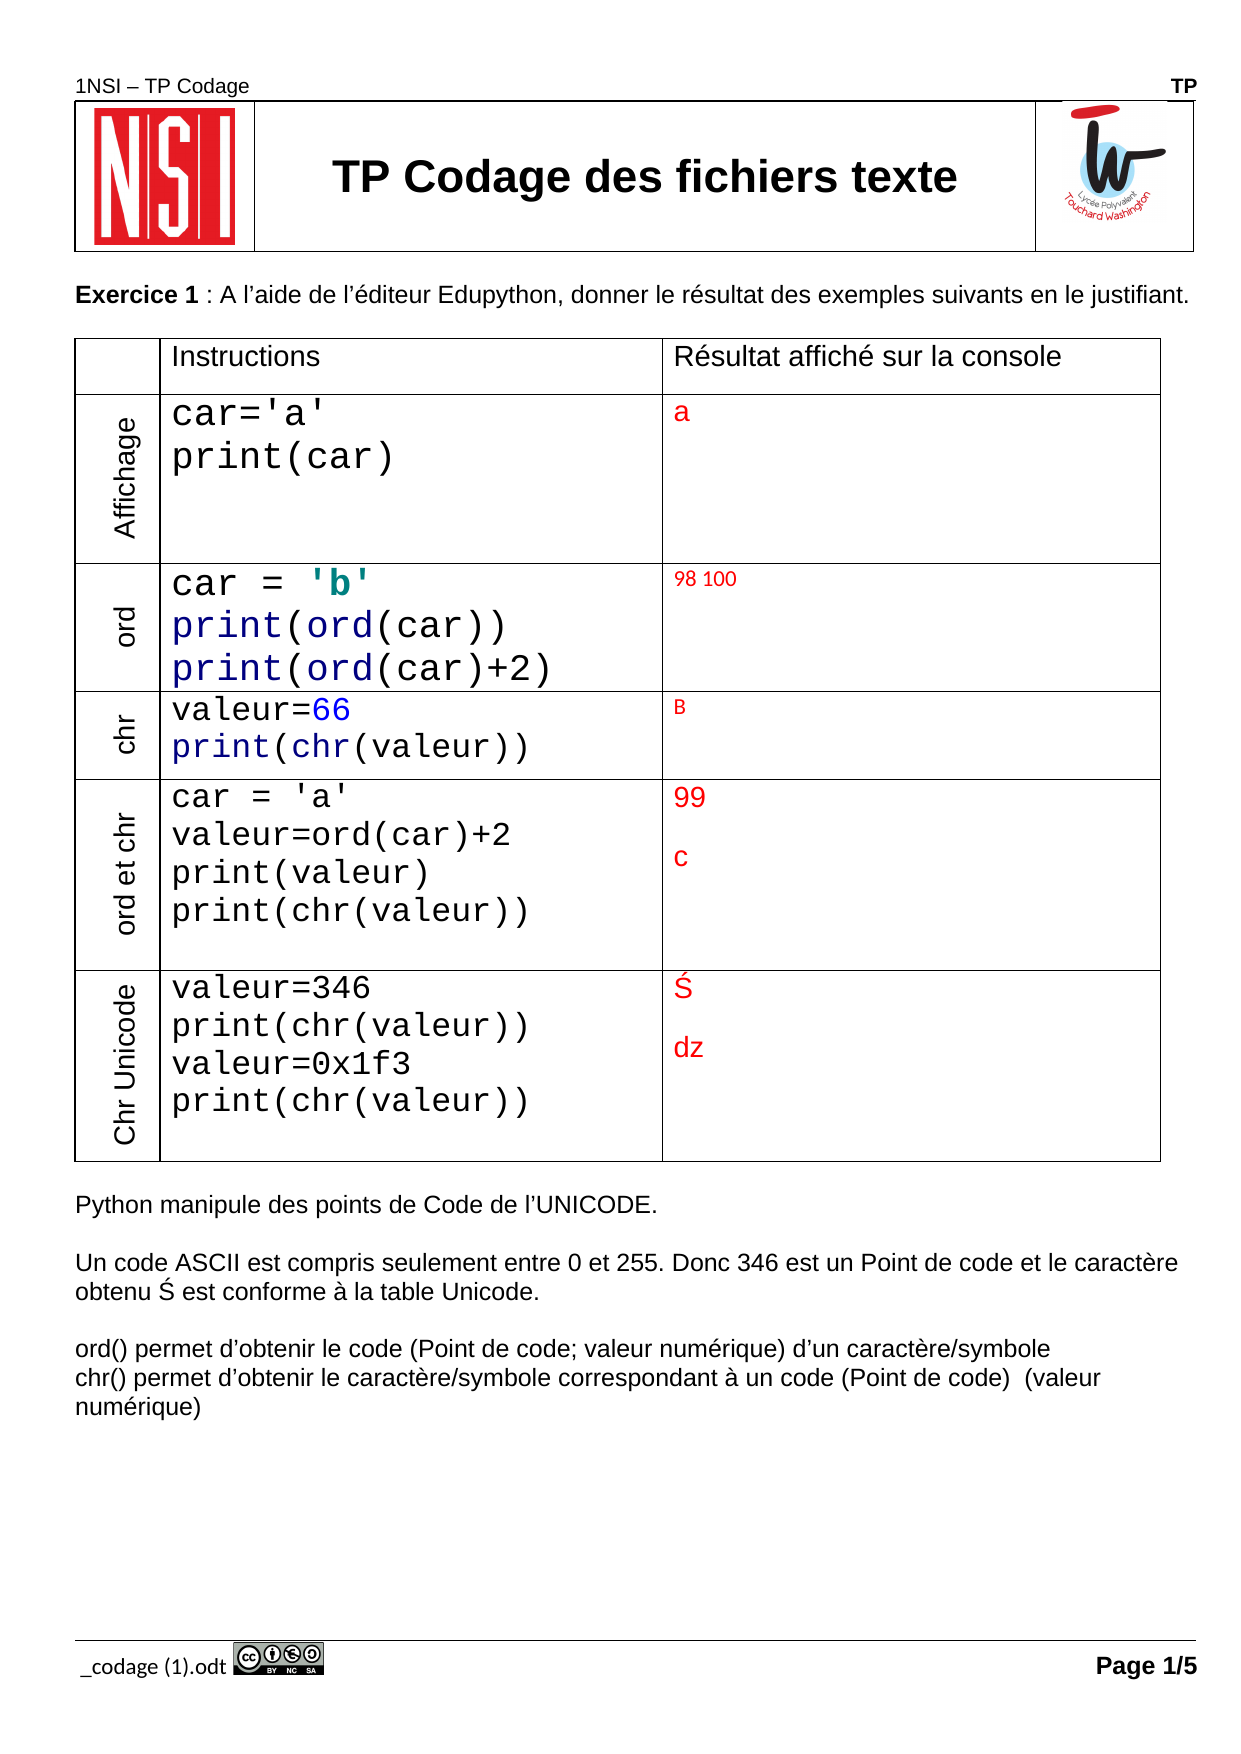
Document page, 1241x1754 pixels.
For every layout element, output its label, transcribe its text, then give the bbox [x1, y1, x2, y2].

table_header TP Codage des fichiers texte [255, 102, 1035, 251]
text Exercice 1 : A l’aide de l’éditeur Edupython, donner le résultat des exemples suivants en le justifiant. [75, 281, 1196, 309]
table_cell Ś ǳ [663, 971, 1160, 1161]
table_header [76, 102, 254, 251]
table_cell a [663, 395, 1160, 563]
table_header [76, 339, 159, 393]
table_cell car = 'b' print(ord(car)) print(ord(car)+2) [651, 564, 662, 691]
table_cell valeur=66 print(chr(valeur)) [161, 692, 662, 779]
picture [233, 1642, 324, 1675]
table_cell B [663, 692, 1160, 779]
text chr() permet d’obtenir le caractère/symbole correspondant à un code (Point de code) (valeur numérique) [75, 1363, 1196, 1420]
table_cell Affichage [76, 395, 159, 563]
text Python manipule des points de Code de l’UNICODE. [75, 1190, 1196, 1219]
table_cell car = 'a' valeur=ord(car)+2 print(valeur) print(chr(valeur)) [161, 780, 662, 970]
picture [1062, 101, 1168, 223]
table_header Résultat affiché sur la console [663, 339, 1160, 393]
table_cell 98 100 [663, 564, 1160, 691]
table_cell ord et chr [76, 780, 159, 970]
table_cell car='a' print(car) [161, 395, 662, 563]
table_cell car = 'b' print(ord(car)) print(ord(car)+2) [161, 564, 171, 691]
table_cell ord [76, 564, 159, 691]
table_cell valeur=346 print(chr(valeur)) valeur=0x1f3 print(chr(valeur)) [161, 971, 662, 1161]
text Un code ASCII est compris seulement entre 0 et 255. Donc 346 est un Point de code et le caractère obtenu Ś est conforme à la table Unicode. [75, 1248, 1196, 1305]
table_cell Chr Unicode [76, 971, 159, 1161]
table_cell chr [76, 692, 159, 779]
table_header Instructions [161, 339, 662, 393]
text ord() permet d’obtenir le code (Point de code; valeur numérique) d’un caractère/symbole [75, 1334, 1196, 1363]
table_header [1036, 102, 1193, 251]
table_cell 99 c [663, 780, 1160, 970]
